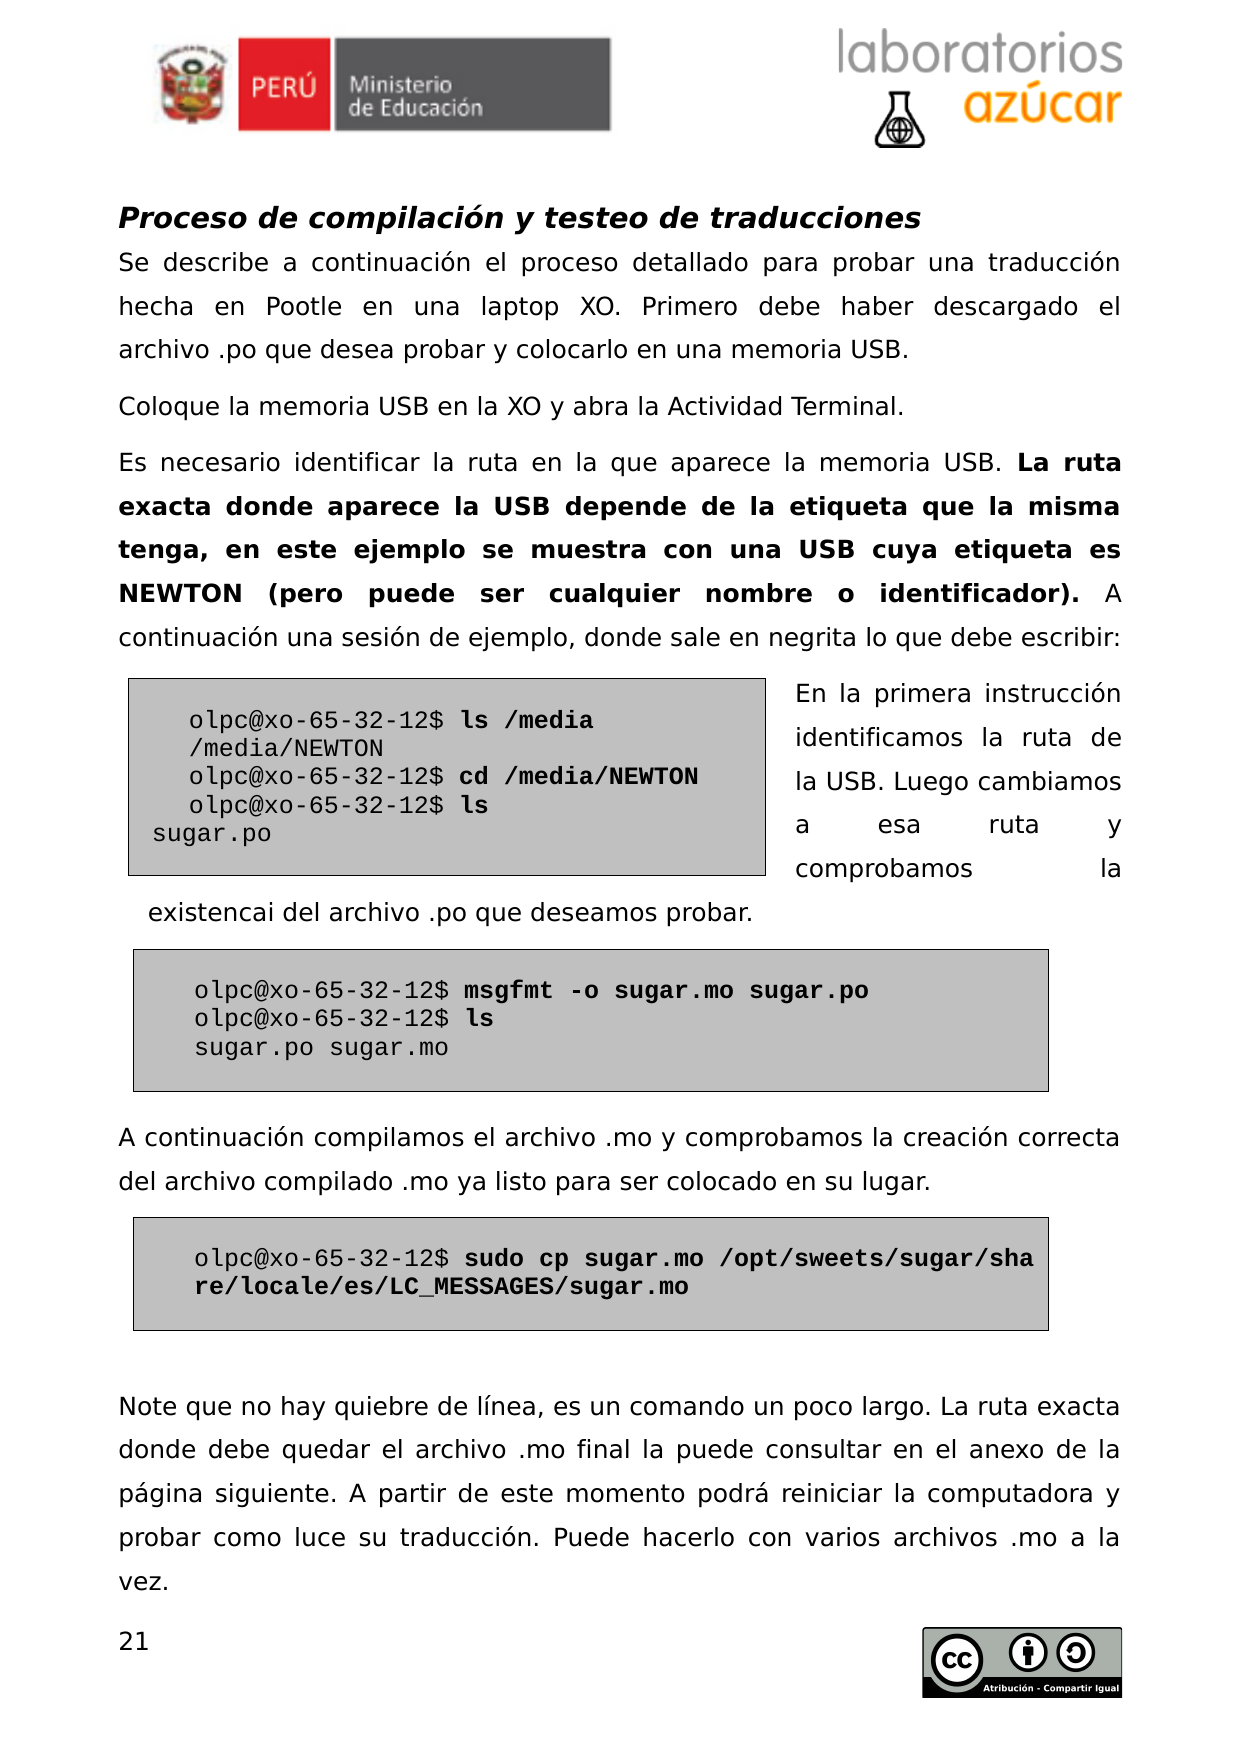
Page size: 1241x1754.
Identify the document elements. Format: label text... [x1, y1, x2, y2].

picture [838, 28, 1123, 148]
picture [137, 22, 631, 148]
text A continuación compilamos el archivo .mo y comprobamos la creación correcta del archivo compilado .mo ya listo para ser colocado en su lugar. [118, 1123, 1122, 1196]
text Es necesario identificar la ruta en la que aparece la memoria USB. La ruta exacta donde aparece la USB depende de la etiqueta que la misma tenga, en este ejemplo se muestra con una USB cuya etiqueta es NEWTON (pero puede ser cualquier nombre o identificador). A continuación una sesión de ejemplo, donde sale en negrita lo que debe escribir: [118, 448, 1122, 652]
picture [922, 1627, 1123, 1698]
text Note que no hay quiebre de línea, es un comando un poco largo. La ruta exacta donde debe quedar el archivo .mo final la puede consultar en el anexo de la página siguiente. A partir de este momento podrá reiniciar la computadora y probar como luce su traducción. Puede hacerlo con varios archivos .mo a la vez. [118, 1392, 1122, 1596]
text Coloque la memoria USB en la XO y abra la Actividad Terminal. [118, 392, 1122, 421]
text Se describe a continuación el proceso detallado para probar una traducción hecha en Pootle en una laptop XO. Primero debe haber descargado el archivo .po que desea probar y colocarlo en una memoria USB. [118, 248, 1122, 365]
subtitle Proceso de compilación y testeo de traducciones [118, 202, 1122, 236]
text En la primera instrucción identificamos la ruta de la USB. Luego cambiamos a esa ruta y comprobamos la existencai del archivo .po que deseamos probar. [148, 679, 1122, 927]
